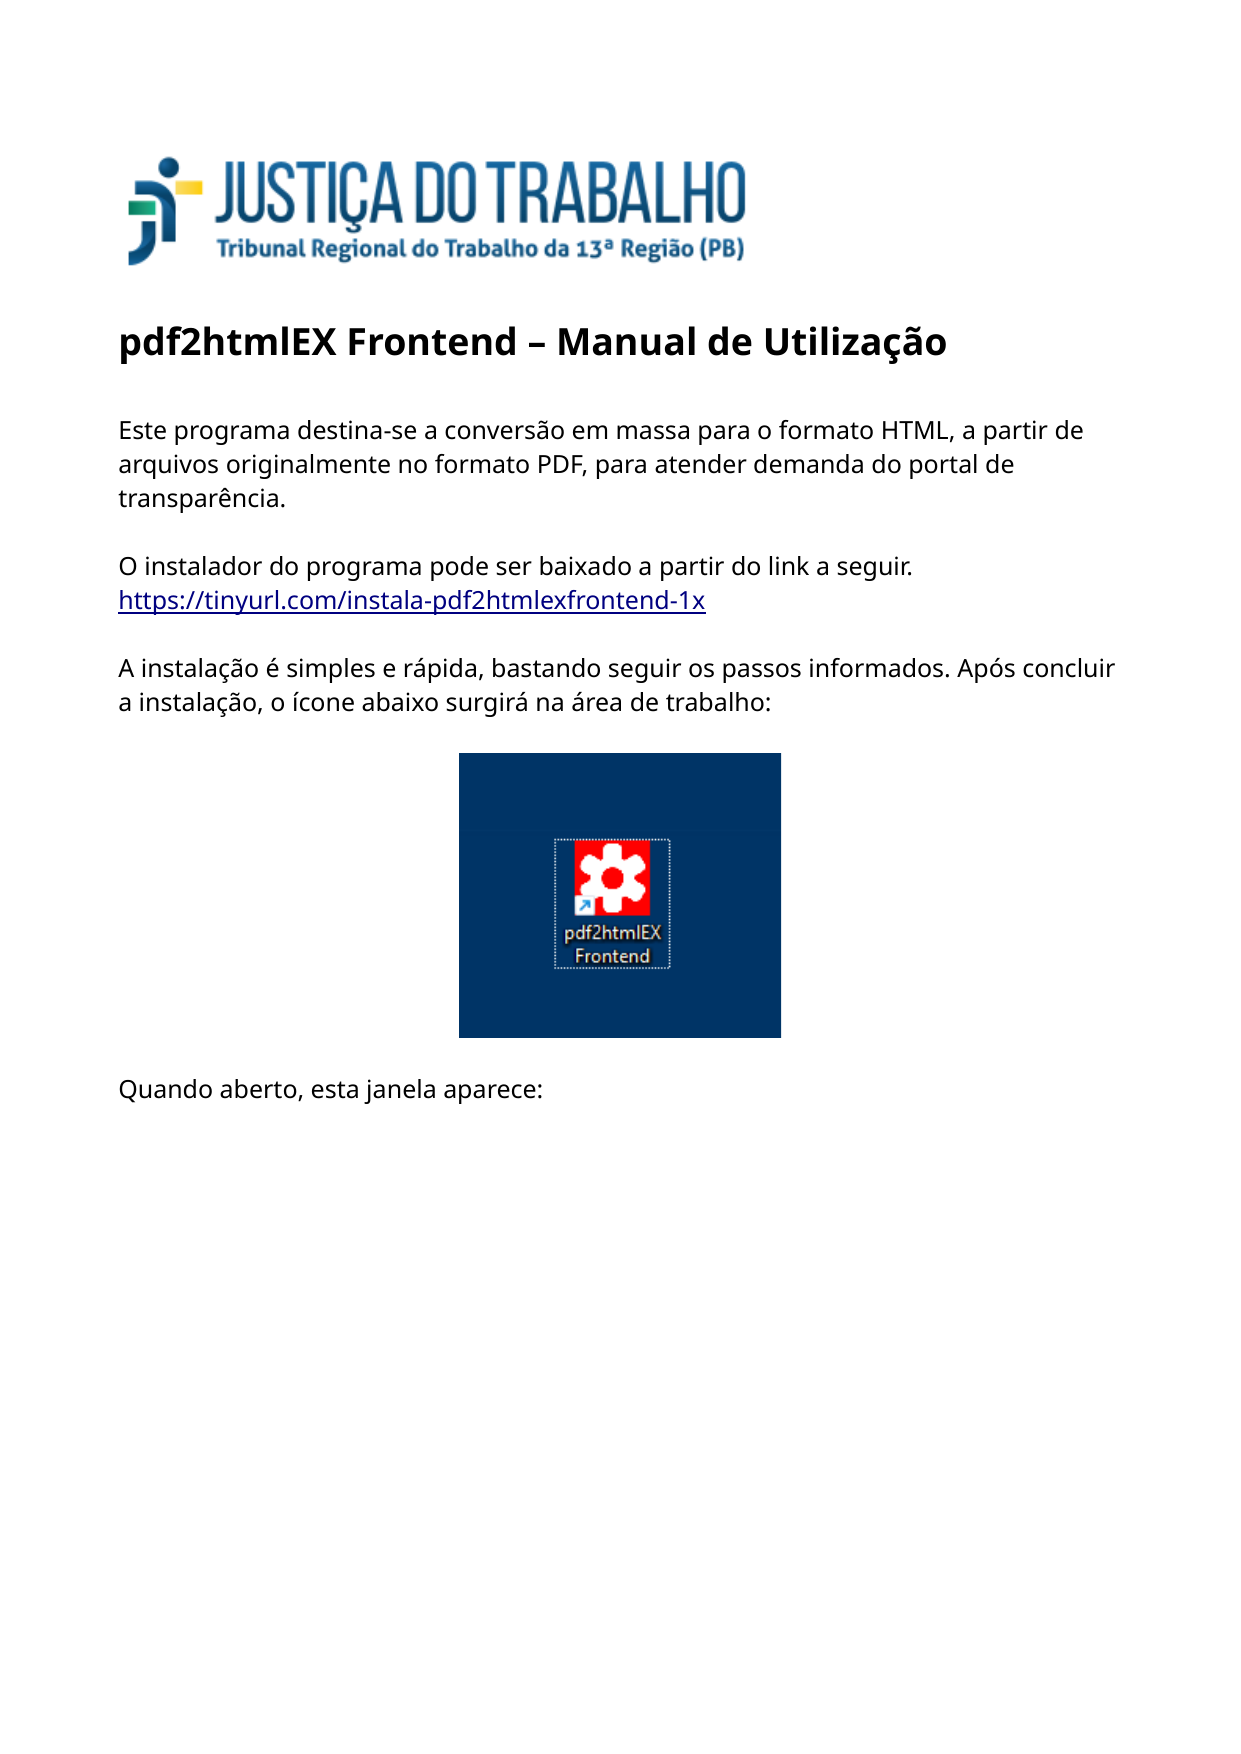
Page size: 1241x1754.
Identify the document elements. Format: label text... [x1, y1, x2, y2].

picture [118, 143, 764, 278]
text https://tinyurl.com/instala-pdf2htmlexfrontend-1x [118, 583, 1122, 617]
subtitle pdf2htmlEX Frontend – Manual de Utilização [118, 315, 1122, 366]
text O instalador do programa pode ser baixado a partir do link a seguir. [118, 549, 1122, 583]
text A instalação é simples e rápida, bastando seguir os passos informados. Após concluir a instalação, o ícone abaixo surgirá na área de trabalho: [118, 651, 1122, 719]
picture [459, 753, 782, 1038]
text Quando aberto, esta janela aparece: [118, 1072, 1122, 1106]
text Este programa destina-se a conversão em massa para o formato HTML, a partir de arquivos originalmente no formato PDF, para atender demanda do portal de transparência. [118, 413, 1122, 515]
